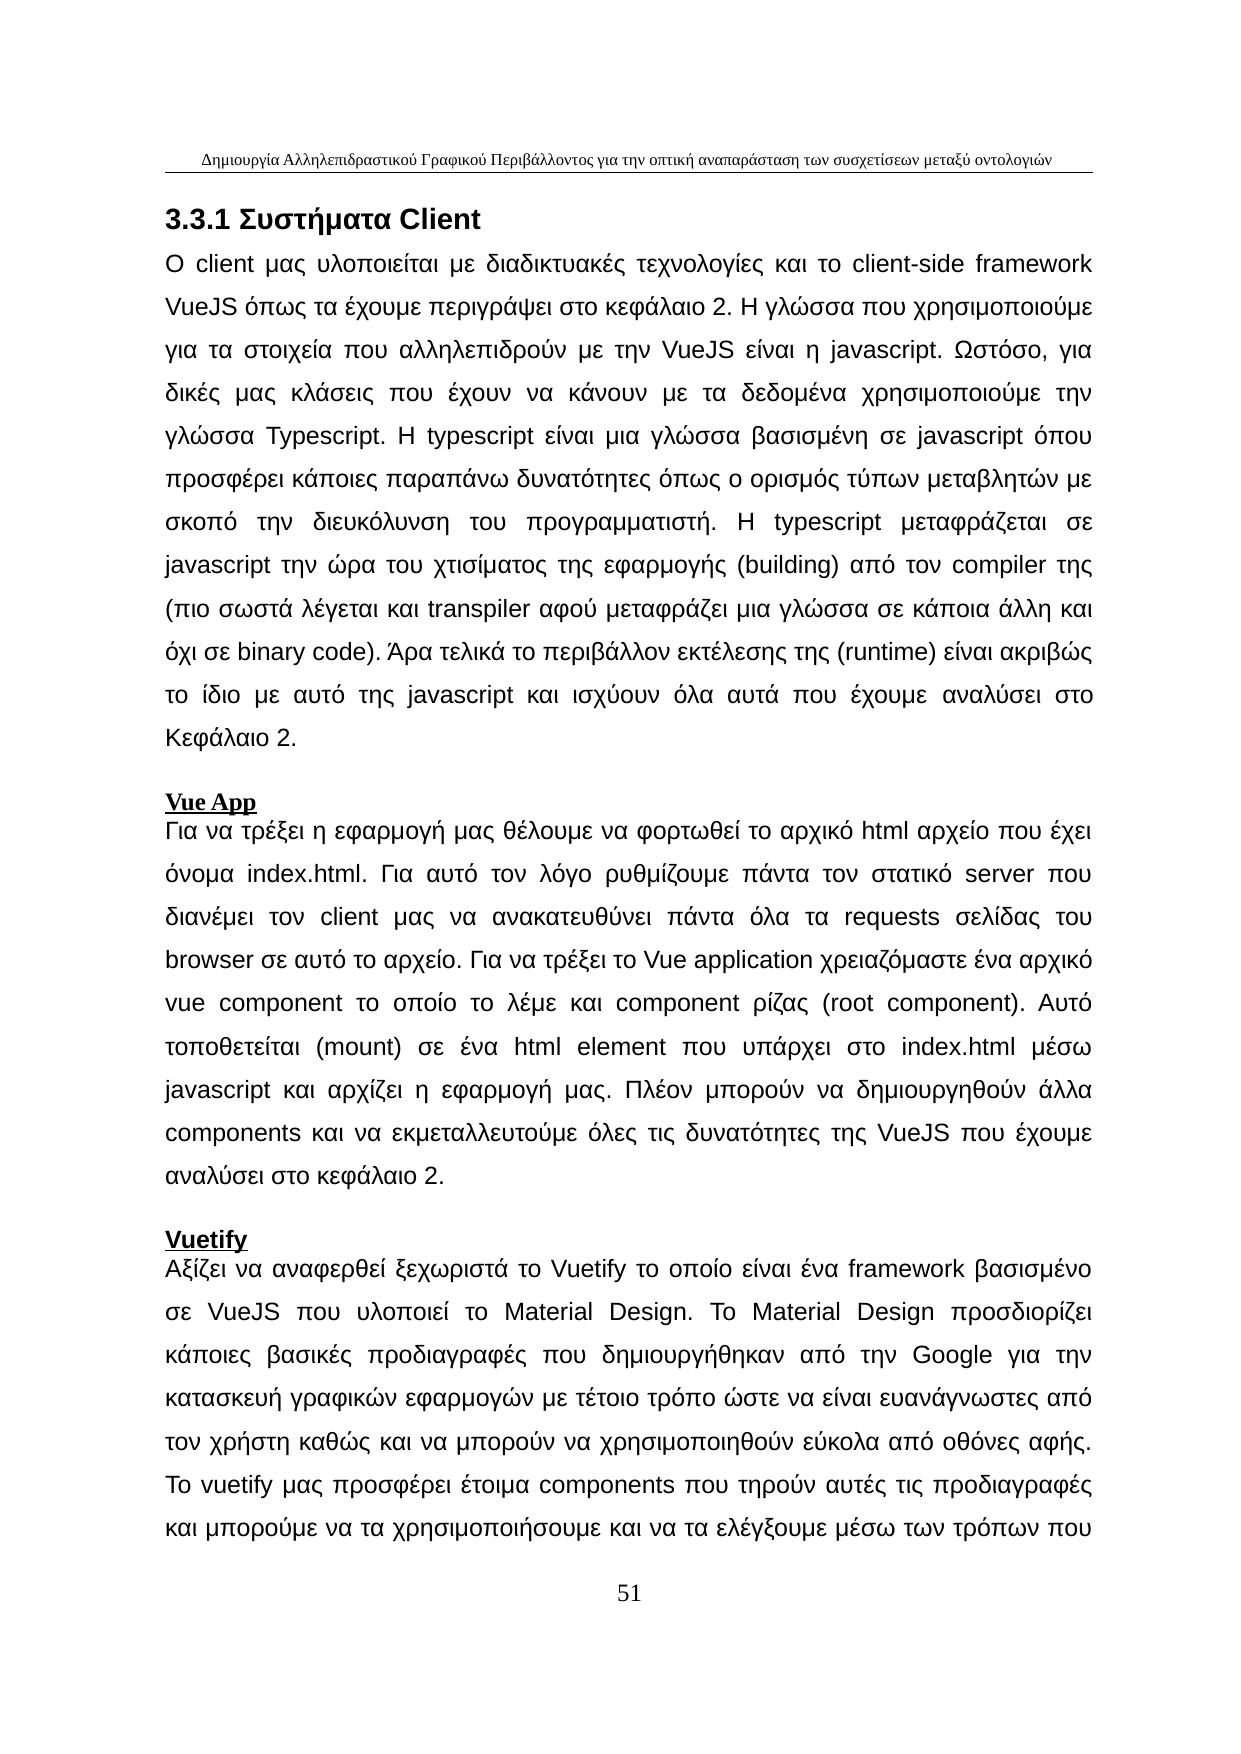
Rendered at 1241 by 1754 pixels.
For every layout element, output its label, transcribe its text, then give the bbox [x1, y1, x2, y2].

text Vue App [165, 787, 1093, 816]
text Ο client μας υλοποιείται με διαδικτυακές τεχνολογίες και το client-side framework VueJS όπως τα έχουμε περιγράψει στο κεφάλαιο 2. Η γλώσσα που χρησιμοποιούμε για τα στοιχεία που αλληλεπιδρούν με την VueJS είναι η javascript. Ωστόσο, για δικές μας κλάσεις που έχουν να κάνουν με τα δεδομένα χρησιμοποιούμε την γλώσσα Typescript. Η typescript είναι μια γλώσσα βασισμένη σε javascript όπου προσφέρει κάποιες παραπάνω δυνατότητες όπως ο ορισμός τύπων μεταβλητών με σκοπό την διευκόλυνση του προγραμματιστή. Η typescript μεταφράζεται σε javascript την ώρα του χτισίματος της εφαρμογής (building) από τον compiler της (πιο σωστά λέγεται και transpiler αφού μεταφράζει μια γλώσσα σε κάποια άλλη και όχι σε binary code). Άρα τελικά το περιβάλλον εκτέλεσης της (runtime) είναι ακριβώς το ίδιο με αυτό της javascript και ισχύουν όλα αυτά που έχουμε αναλύσει στο Κεφάλαιο 2. [165, 248, 1093, 752]
text Αξίζει να αναφερθεί ξεχωριστά το Vuetify το οποίο είναι ένα framework βασισμένο σε VueJS που υλοποιεί το Material Design. Το Material Design προσδιορίζει κάποιες βασικές προδιαγραφές που δημιουργήθηκαν από την Google για την κατασκευή γραφικών εφαρμογών με τέτοιο τρόπο ώστε να είναι ευανάγνωστες από τον χρήστη καθώς και να μπορούν να χρησιμοποιηθούν εύκολα από οθόνες αφής. Το vuetify μας προσφέρει έτοιμα components που τηρούν αυτές τις προδιαγραφές και μπορούμε να τα χρησιμοποιήσουμε και να τα ελέγξουμε μέσω των τρόπων που [165, 1254, 1093, 1541]
subtitle Συστήματα Client [165, 202, 1093, 236]
text Για να τρέξει η εφαρμογή μας θέλουμε να φορτωθεί το αρχικό html αρχείο που έχει όνομα index.html. Για αυτό τον λόγο ρυθμίζουμε πάντα τον στατικό server που διανέμει τον client μας να ανακατευθύνει πάντα όλα τα requests σελίδας του browser σε αυτό το αρχείο. Για να τρέξει το Vue application χρειαζόμαστε ένα αρχικό vue component το οποίο το λέμε και component ρίζας (root component). Αυτό τοποθετείται (mount) σε ένα html element που υπάρχει στο index.html μέσω javascript και αρχίζει η εφαρμογή μας. Πλέον μπορούν να δημιουργηθούν άλλα components και να εκμεταλλευτούμε όλες τις δυνατότητες της VueJS που έχουμε αναλύσει στο κεφάλαιο 2. [165, 816, 1093, 1190]
text Vuetify [165, 1225, 1093, 1254]
